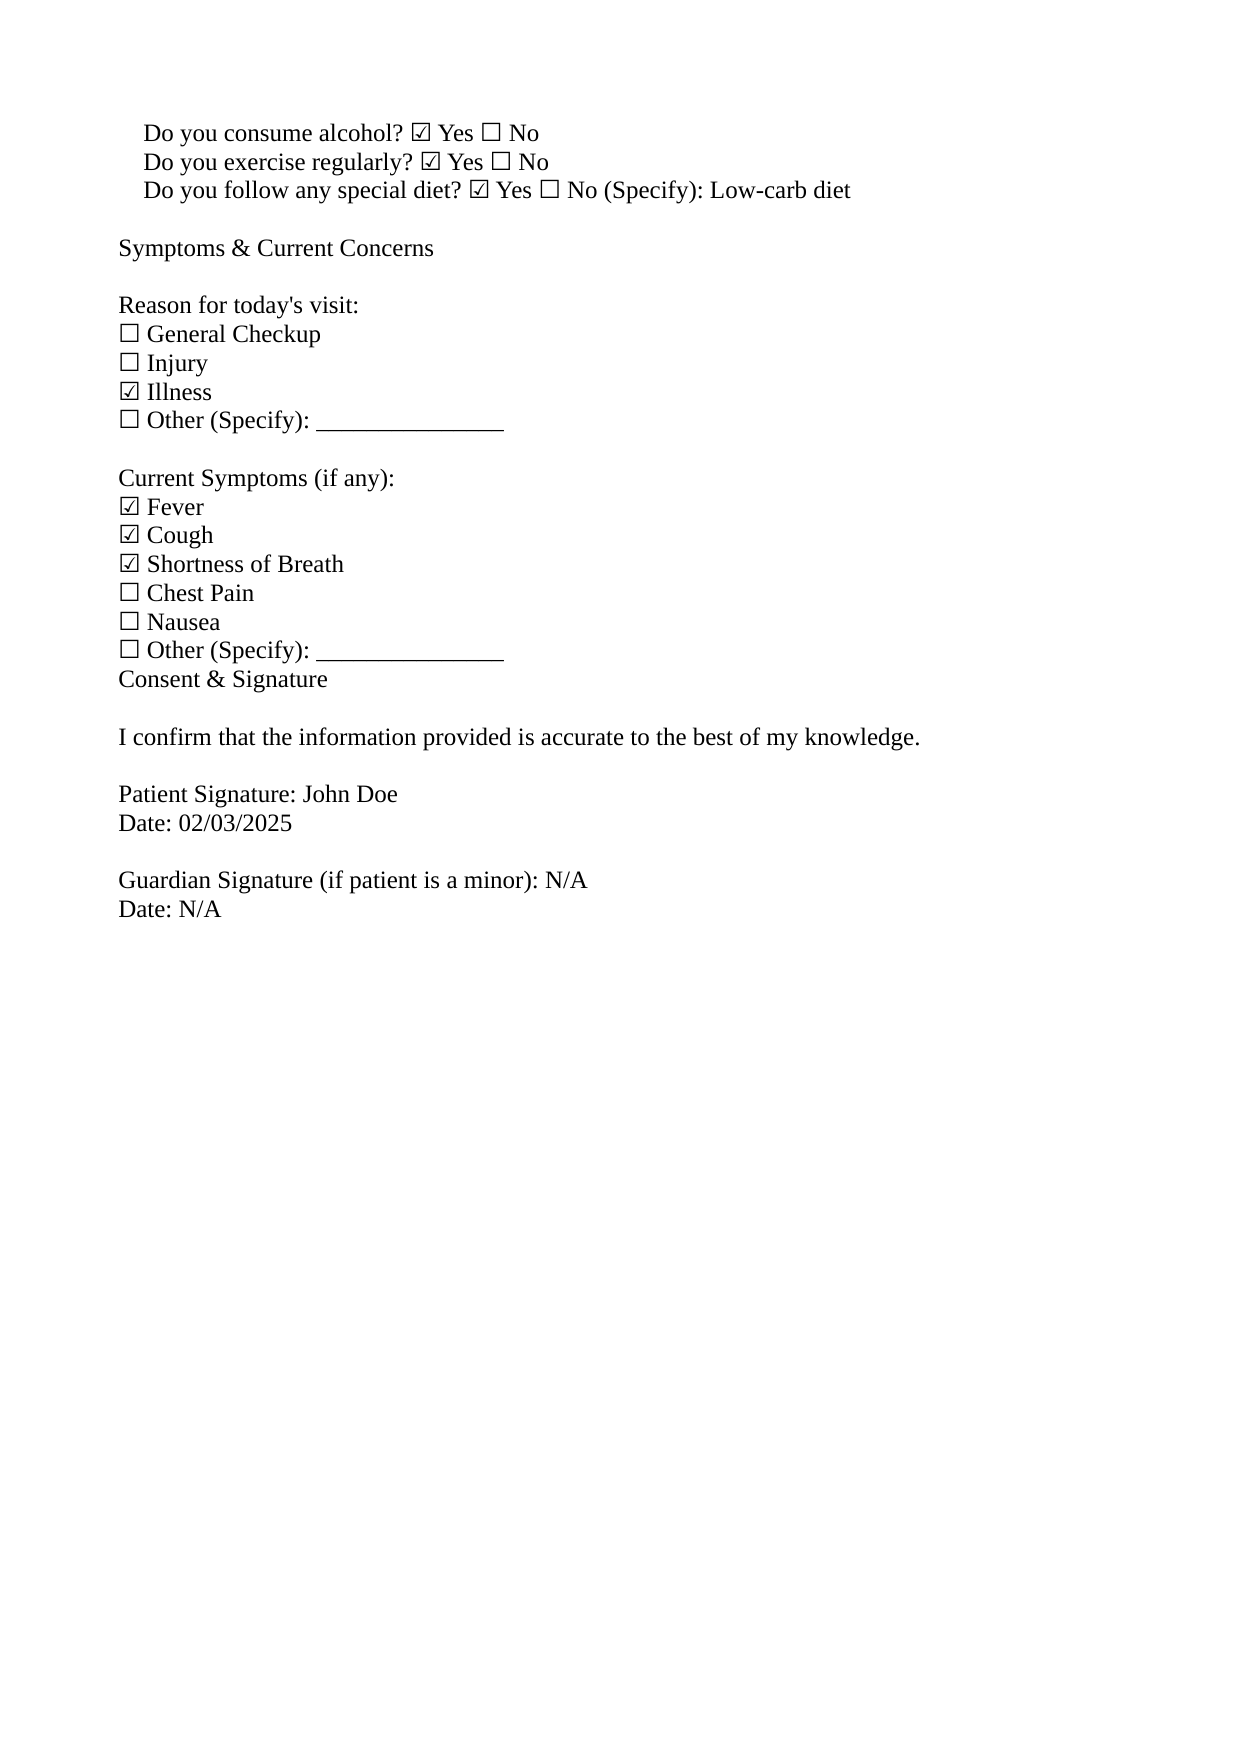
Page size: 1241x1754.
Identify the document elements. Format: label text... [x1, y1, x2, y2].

text Do you follow any special diet? ☑ Yes ☐ No (Specify): Low-carb diet [118, 176, 1122, 204]
text Patient Signature: John Doe [118, 779, 1122, 808]
text Date: 02/03/2025 [118, 808, 1122, 837]
text Date: N/A [118, 894, 1122, 923]
text ☑ Shortness of Breath [118, 549, 1122, 578]
text Do you exercise regularly? ☑ Yes ☐ No [118, 147, 1122, 176]
text ☐ Other (Specify): _______________ [118, 636, 1122, 664]
text I confirm that the information provided is accurate to the best of my knowledge. [118, 722, 1122, 751]
text ☐ Chest Pain [118, 578, 1122, 607]
text ☐ Other (Specify): _______________ [118, 406, 1122, 434]
text Symptoms & Current Concerns [118, 233, 1122, 262]
text Do you consume alcohol? ☑ Yes ☐ No [118, 118, 1122, 147]
text Consent & Signature [118, 664, 1122, 693]
text Current Symptoms (if any): [118, 463, 1122, 492]
text ☐ General Checkup [118, 319, 1122, 348]
text ☑ Cough [118, 521, 1122, 549]
text Reason for today's visit: [118, 291, 1122, 319]
text ☑ Fever [118, 492, 1122, 521]
text ☑ Illness [118, 377, 1122, 406]
text ☐ Nausea [118, 607, 1122, 636]
text Guardian Signature (if patient is a minor): N/A [118, 866, 1122, 894]
text ☐ Injury [118, 348, 1122, 377]
